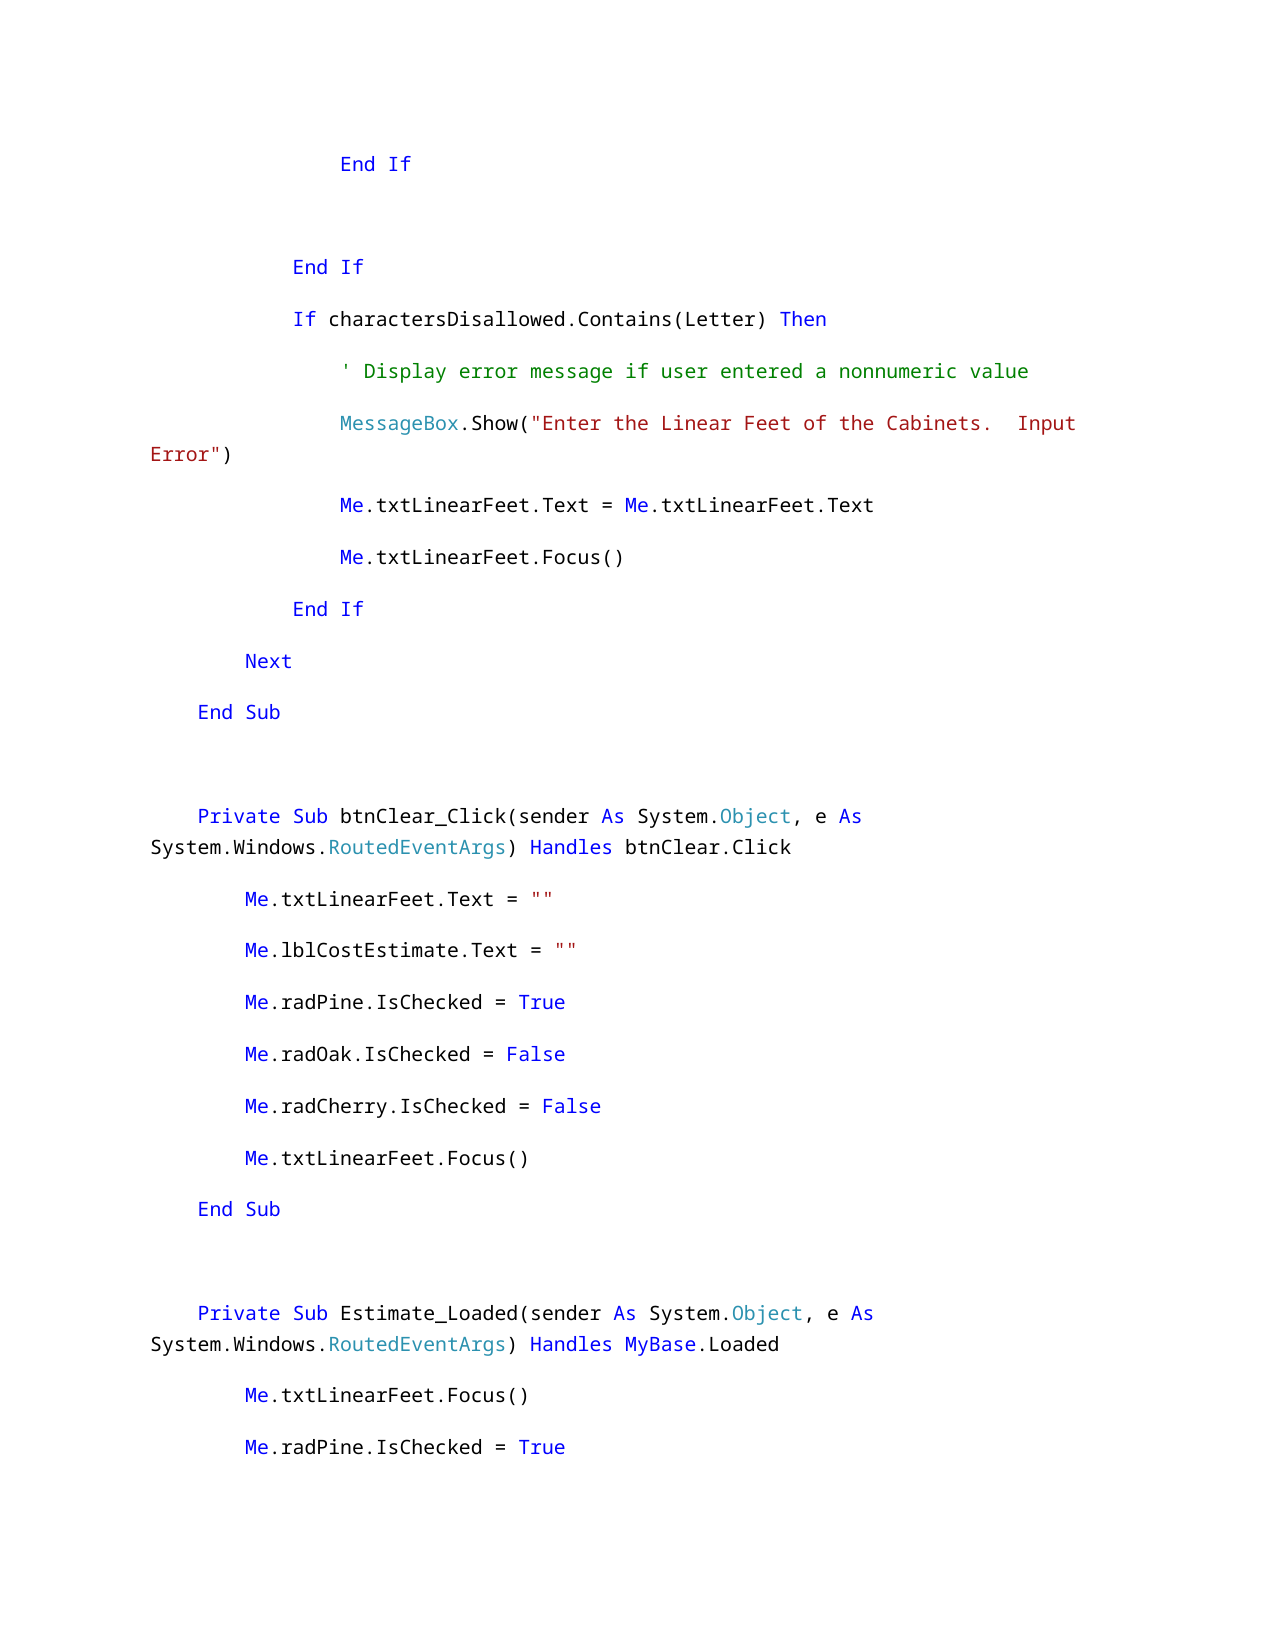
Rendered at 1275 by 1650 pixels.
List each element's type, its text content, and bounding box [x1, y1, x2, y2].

text Private Sub btnClear_Click(sender As System.Object, e As System.Windows.RoutedEventArgs) Handles btnClear.Click [150, 802, 1127, 860]
text End If [150, 253, 1127, 281]
text Me.radCherry.IsChecked = False [150, 1092, 1127, 1119]
text ' Display error message if user entered a nonnumeric value [150, 357, 1127, 384]
text End If [150, 150, 1127, 177]
text Me.radPine.IsChecked = True [150, 1433, 1127, 1461]
text End Sub [150, 699, 1127, 726]
text Me.txtLinearFeet.Focus() [150, 1144, 1127, 1171]
text Me.txtLinearFeet.Focus() [150, 543, 1127, 570]
text Me.lblCostEstimate.Text = "" [150, 937, 1127, 964]
text Me.txtLinearFeet.Text = "" [150, 885, 1127, 912]
text Private Sub Estimate_Loaded(sender As System.Object, e As System.Windows.RoutedEventArgs) Handles MyBase.Loaded [150, 1299, 1127, 1357]
text MessageBox.Show("Enter the Linear Feet of the Cabinets. Input Error") [150, 409, 1127, 467]
text Next [150, 647, 1127, 674]
text Me.radOak.IsChecked = False [150, 1040, 1127, 1067]
text Me.radPine.IsChecked = True [150, 988, 1127, 1015]
text Me.txtLinearFeet.Text = Me.txtLinearFeet.Text [150, 492, 1127, 518]
text Me.txtLinearFeet.Focus() [150, 1382, 1127, 1409]
text If charactersDisallowed.Contains(Letter) Then [150, 305, 1127, 332]
text End Sub [150, 1196, 1127, 1222]
text End If [150, 595, 1127, 622]
